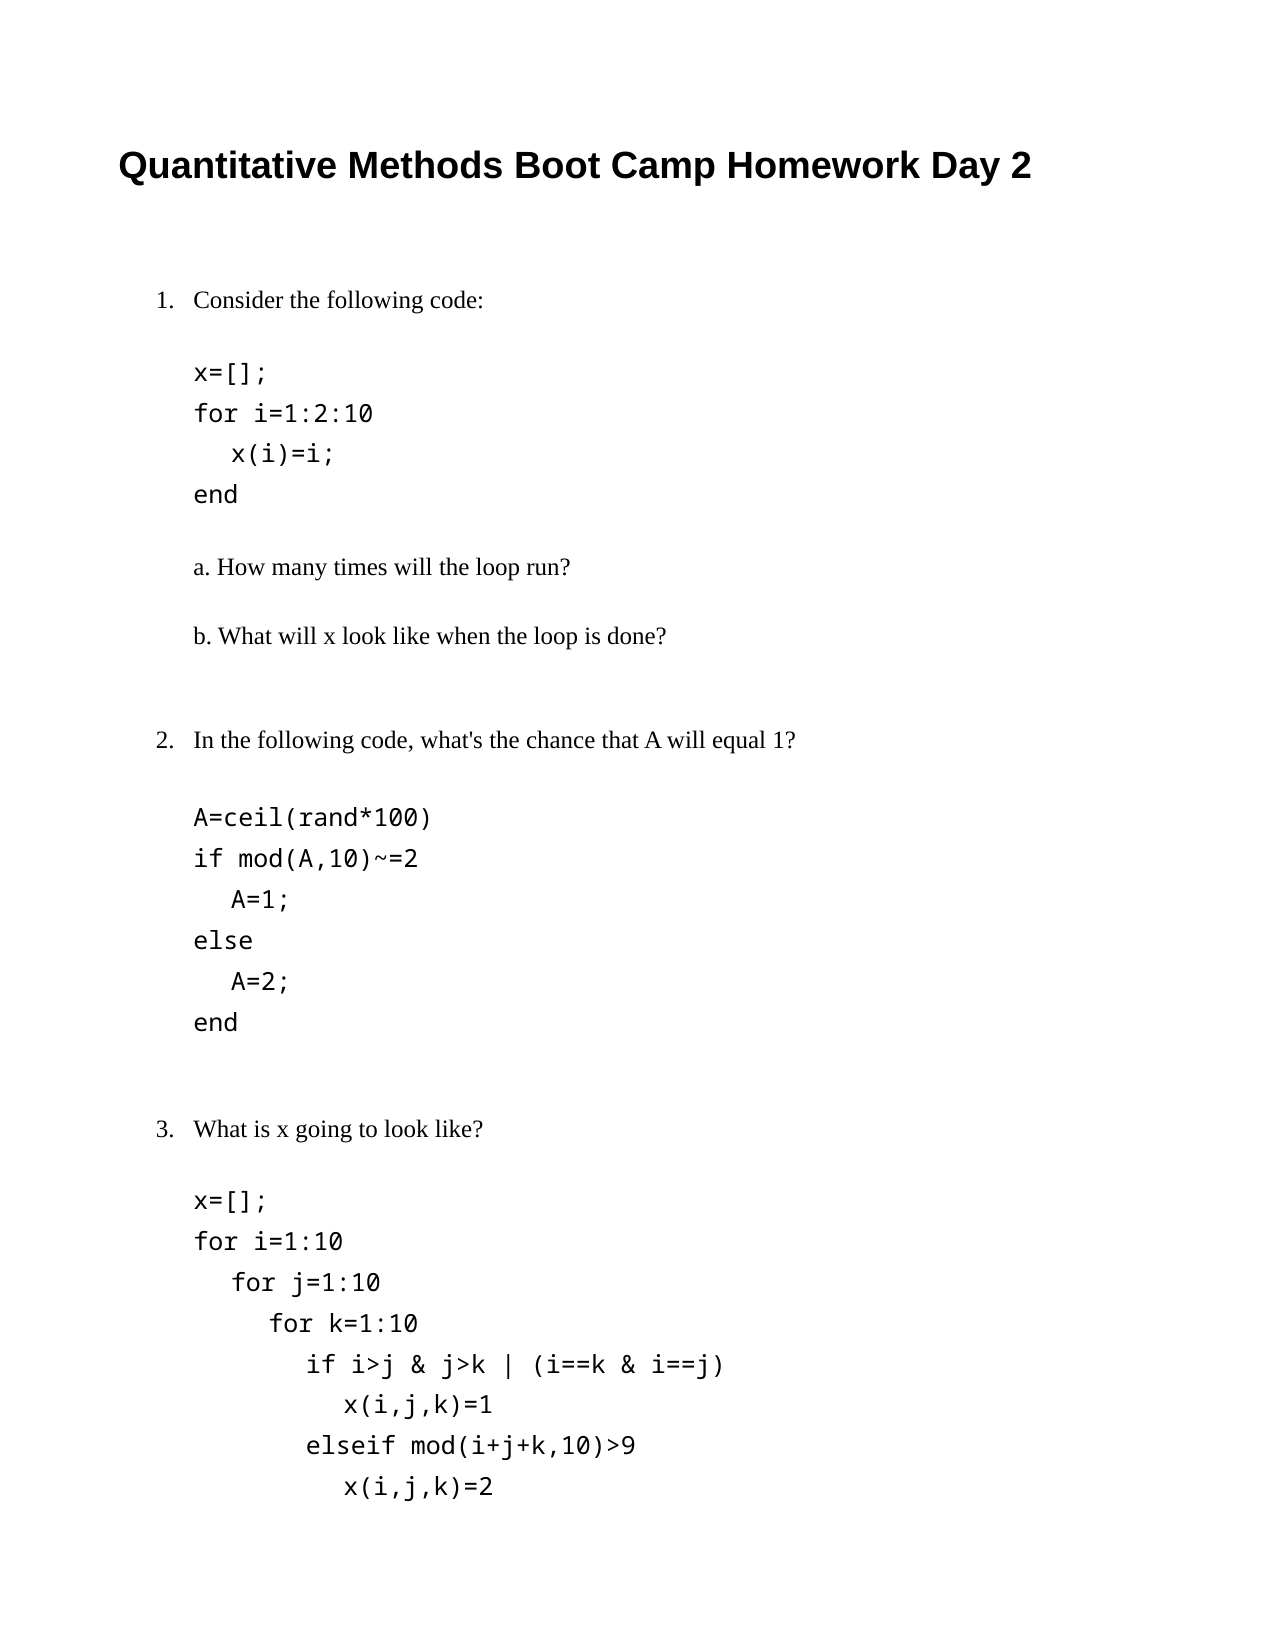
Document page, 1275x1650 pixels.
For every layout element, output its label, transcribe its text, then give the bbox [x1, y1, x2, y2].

list A=2; [193, 963, 1157, 997]
list x=[]; [156, 1183, 1157, 1217]
list elseif mod(i+j+k,10)>9 [268, 1428, 1157, 1462]
list A=ceil(rand*100) [156, 800, 1157, 834]
list else [156, 922, 1157, 957]
list end [156, 1004, 1157, 1038]
list Consider the following code: [156, 286, 1157, 314]
list In the following code, what's the chance that A will equal 1? [156, 725, 1157, 753]
list x=[]; [156, 354, 1157, 388]
list b. What will x look like when the loop is done? [156, 621, 1157, 650]
list for j=1:10 [193, 1264, 1157, 1299]
list end [156, 477, 1157, 511]
subtitle Quantitative Methods Boot Camp Homework Day 2 [118, 143, 1157, 187]
list A=1; [193, 882, 1157, 916]
list x(i)=i; [193, 436, 1157, 470]
list for i=1:2:10 [156, 395, 1157, 429]
list What is x going to look like? [156, 1114, 1157, 1143]
list if i>j & j>k | (i==k & i==j) [268, 1346, 1157, 1380]
list for k=1:10 [231, 1305, 1157, 1339]
list if mod(A,10)~=2 [156, 841, 1157, 875]
list a. How many times will the loop run? [156, 552, 1157, 581]
list x(i,j,k)=2 [306, 1469, 1157, 1503]
list for i=1:10 [156, 1224, 1157, 1258]
list x(i,j,k)=1 [306, 1387, 1157, 1421]
